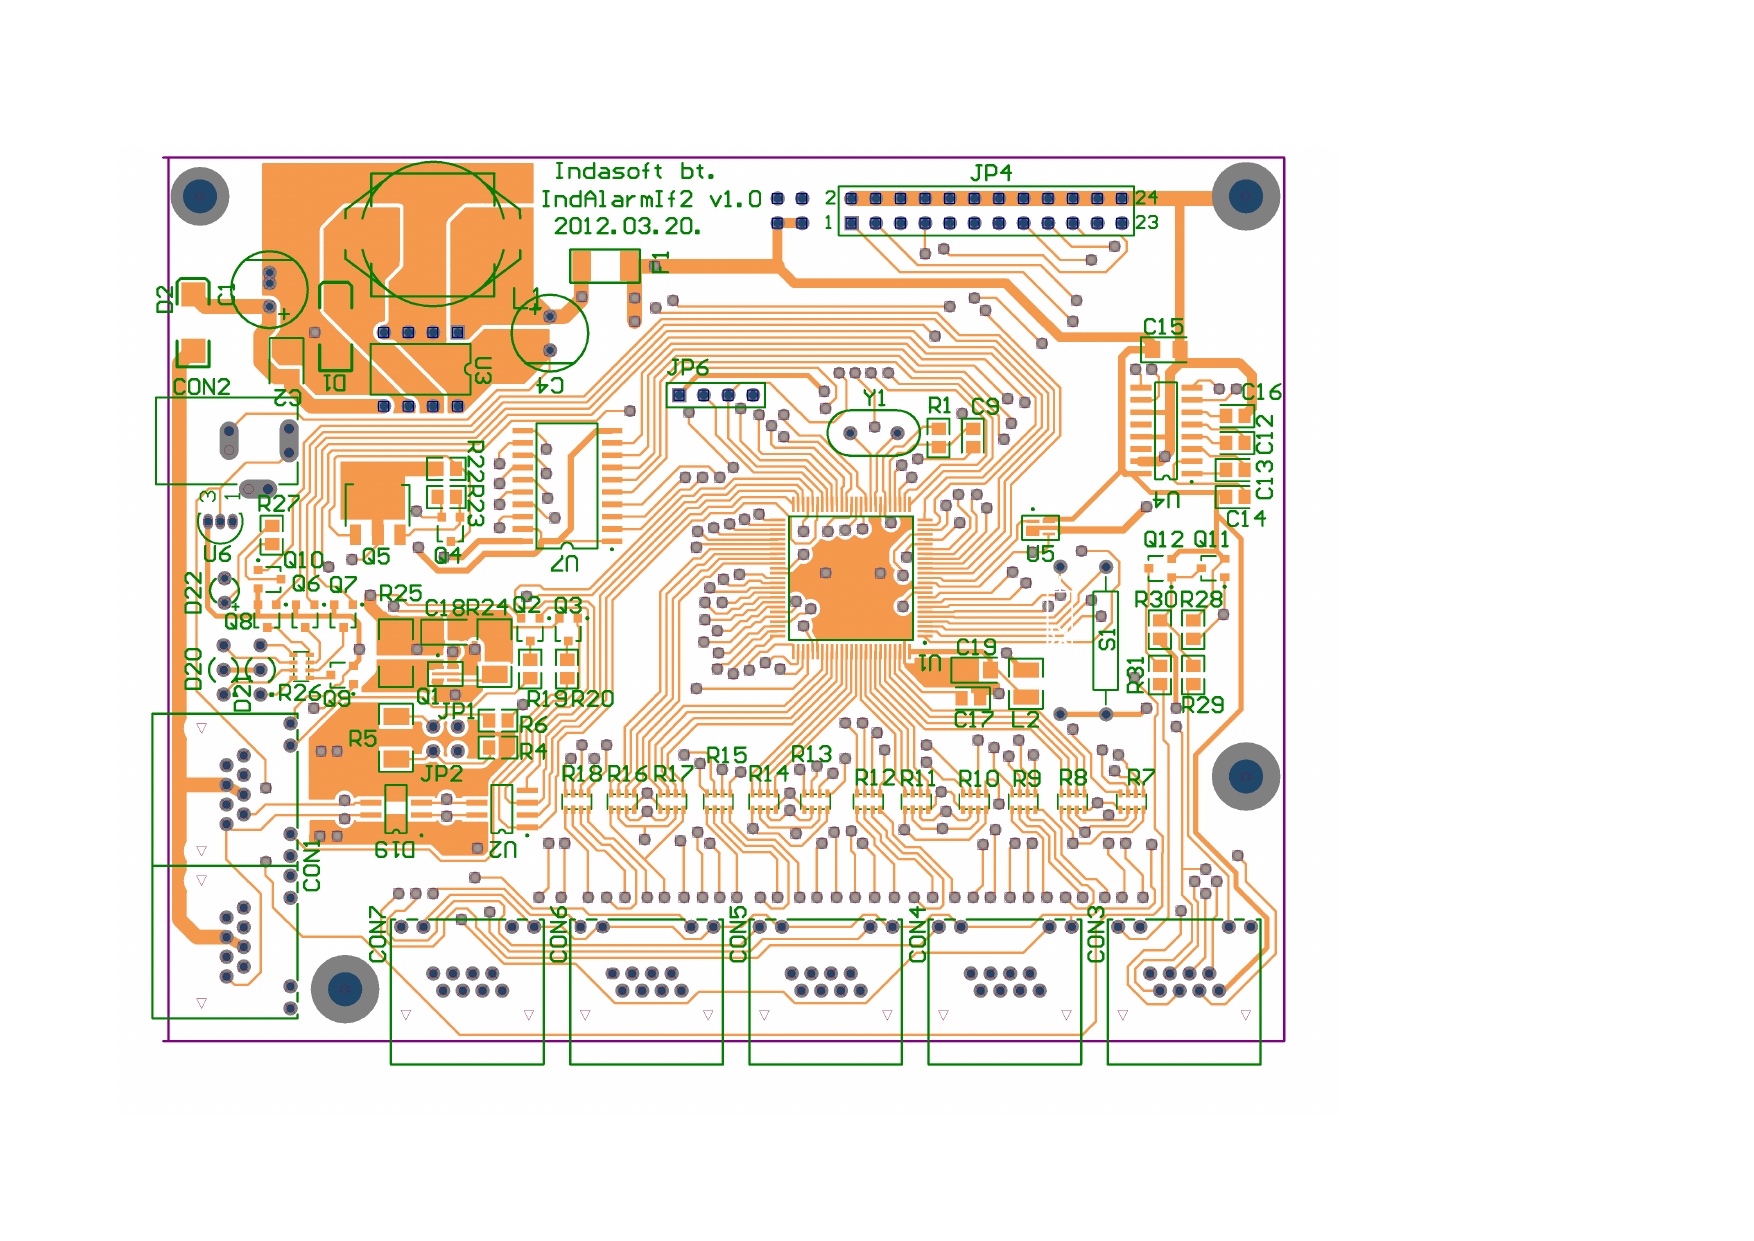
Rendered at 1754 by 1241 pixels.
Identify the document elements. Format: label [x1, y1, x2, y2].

picture [118, 146, 1340, 1116]
